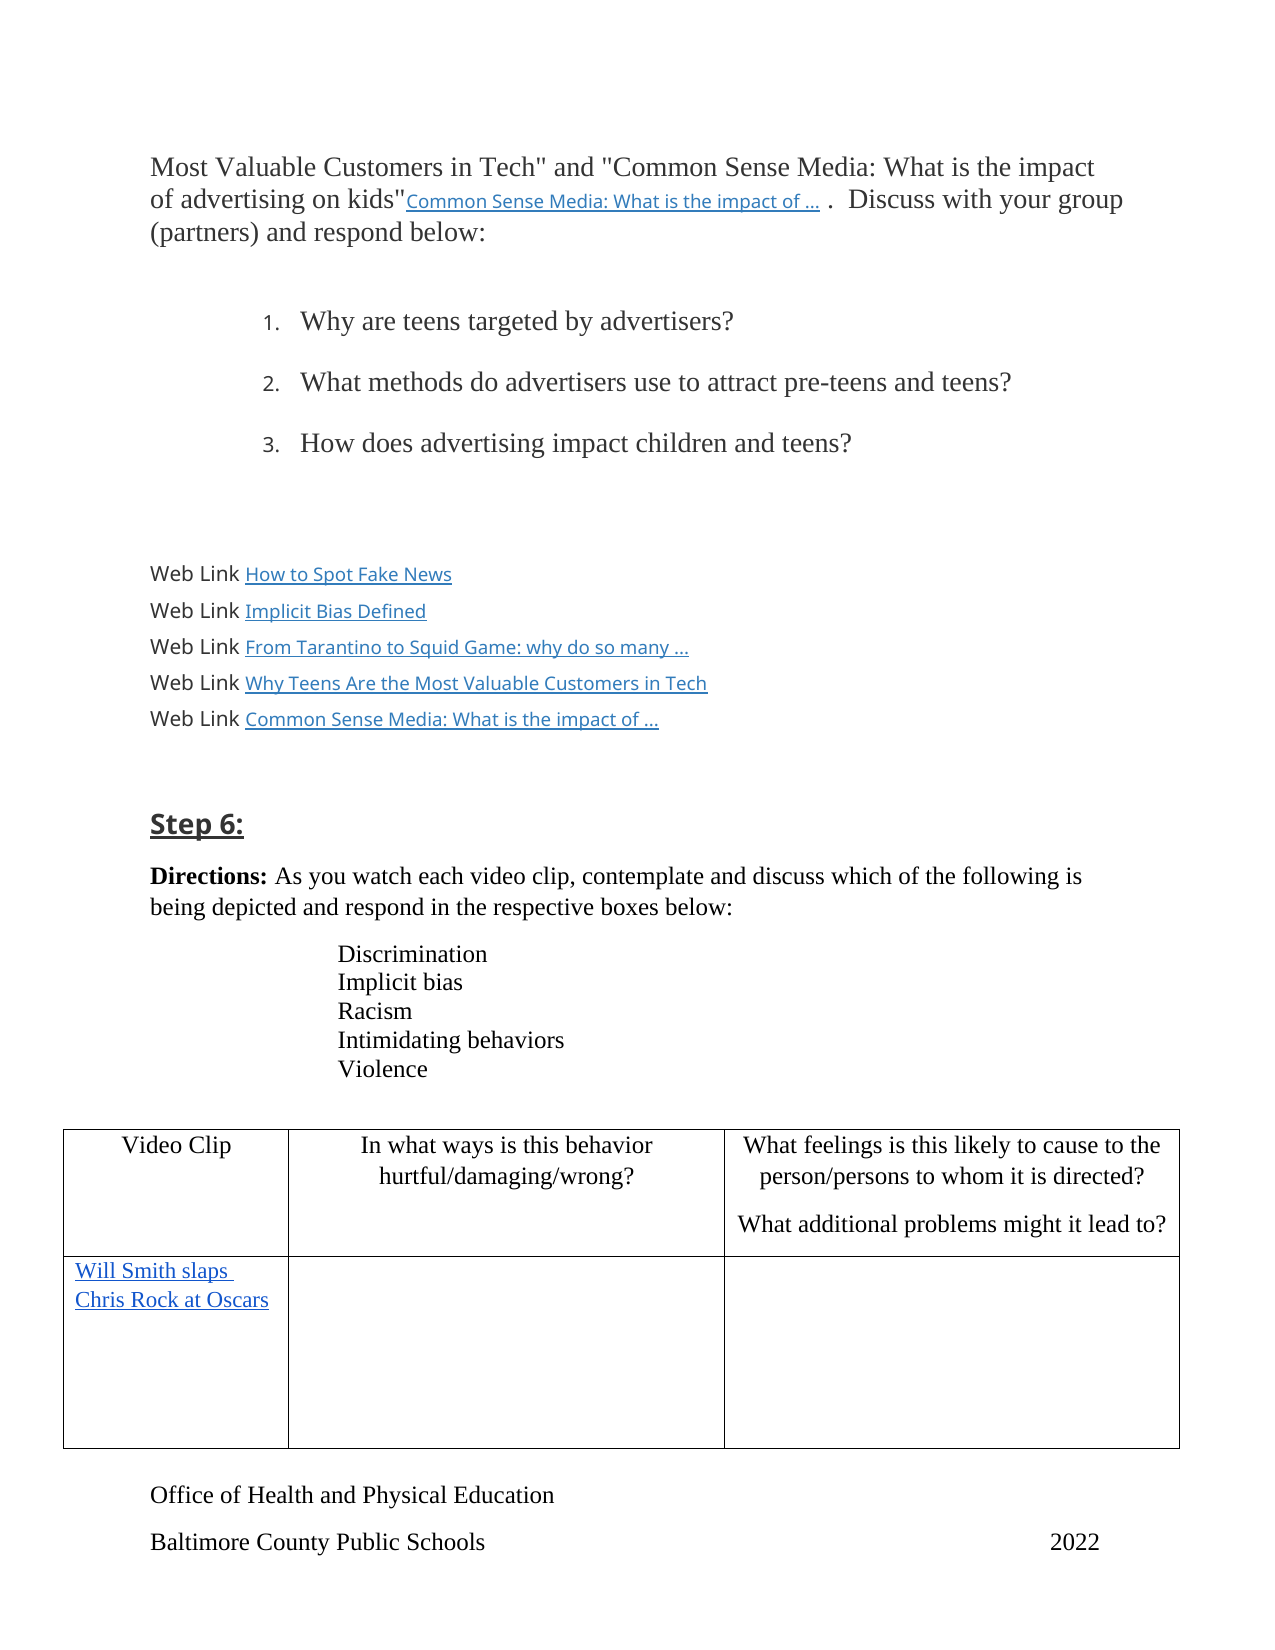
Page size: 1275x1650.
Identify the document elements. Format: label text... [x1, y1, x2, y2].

text Implicit bias [225, 967, 1125, 996]
text Web Link From Tarantino to Squid Game: why do so many ... [150, 632, 1125, 660]
text Intimidating behaviors [225, 1025, 1125, 1054]
table_header Video Clip [64, 1130, 288, 1256]
text Web Link Common Sense Media: What is the impact of ... [150, 704, 1125, 733]
table_cell [289, 1257, 724, 1448]
text Web Link Why Teens Are the Most Valuable Customers in Tech [150, 668, 1125, 697]
text Directions: As you watch each video clip, contemplate and discuss which of the following is being depicted and respond in the respective boxes below: [150, 861, 1125, 920]
table_cell [725, 1257, 1179, 1448]
text Web Link How to Spot Fake News [150, 559, 1125, 588]
list What methods do advertisers use to attract pre-teens and teens? [262, 365, 1050, 397]
table_header In what ways is this behavior hurtful/damaging/wrong? [289, 1130, 724, 1256]
text Step 6: [150, 804, 1125, 842]
text Discrimination [225, 939, 1125, 967]
table_cell Will Smith slaps Chris Rock at Oscars [64, 1257, 288, 1448]
text Racism [225, 996, 1125, 1025]
list Why are teens targeted by advertisers? [262, 304, 1050, 337]
text Most Valuable Customers in Tech" and "Common Sense Media: What is the impact of advertising on kids"Common Sense Media: What is the impact of ... . Discuss with your group (partners) and respond below: [150, 150, 1125, 247]
text Violence [225, 1054, 1125, 1082]
list How does advertising impact children and teens? [262, 426, 1050, 458]
text Web Link Implicit Bias Defined [150, 596, 1125, 624]
table_header What feelings is this likely to cause to the person/persons to whom it is directed? What additional problems might it lead to? [725, 1130, 1179, 1256]
